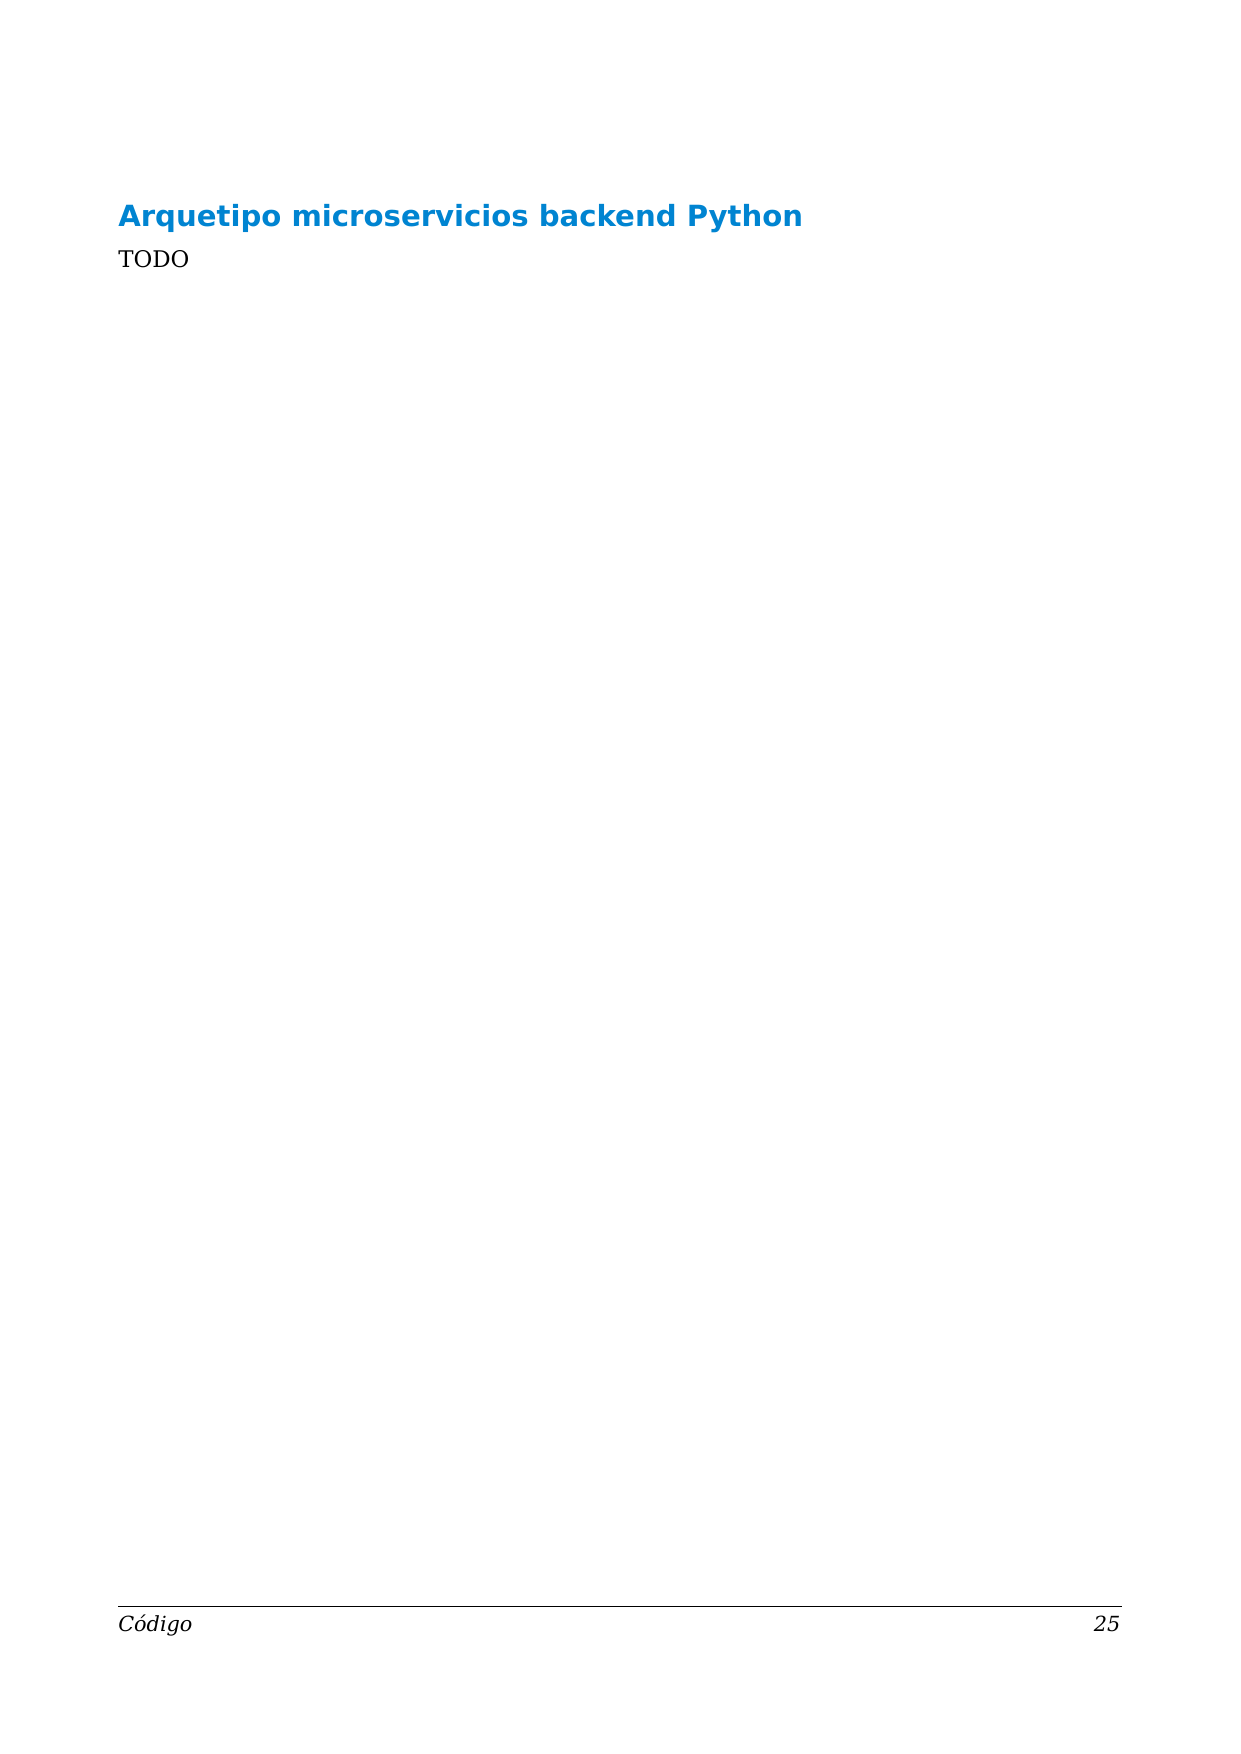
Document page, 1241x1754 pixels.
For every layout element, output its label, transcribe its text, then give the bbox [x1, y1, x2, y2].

subtitle Arquetipo microservicios backend Python [118, 200, 1122, 234]
text TODO [118, 246, 1122, 273]
